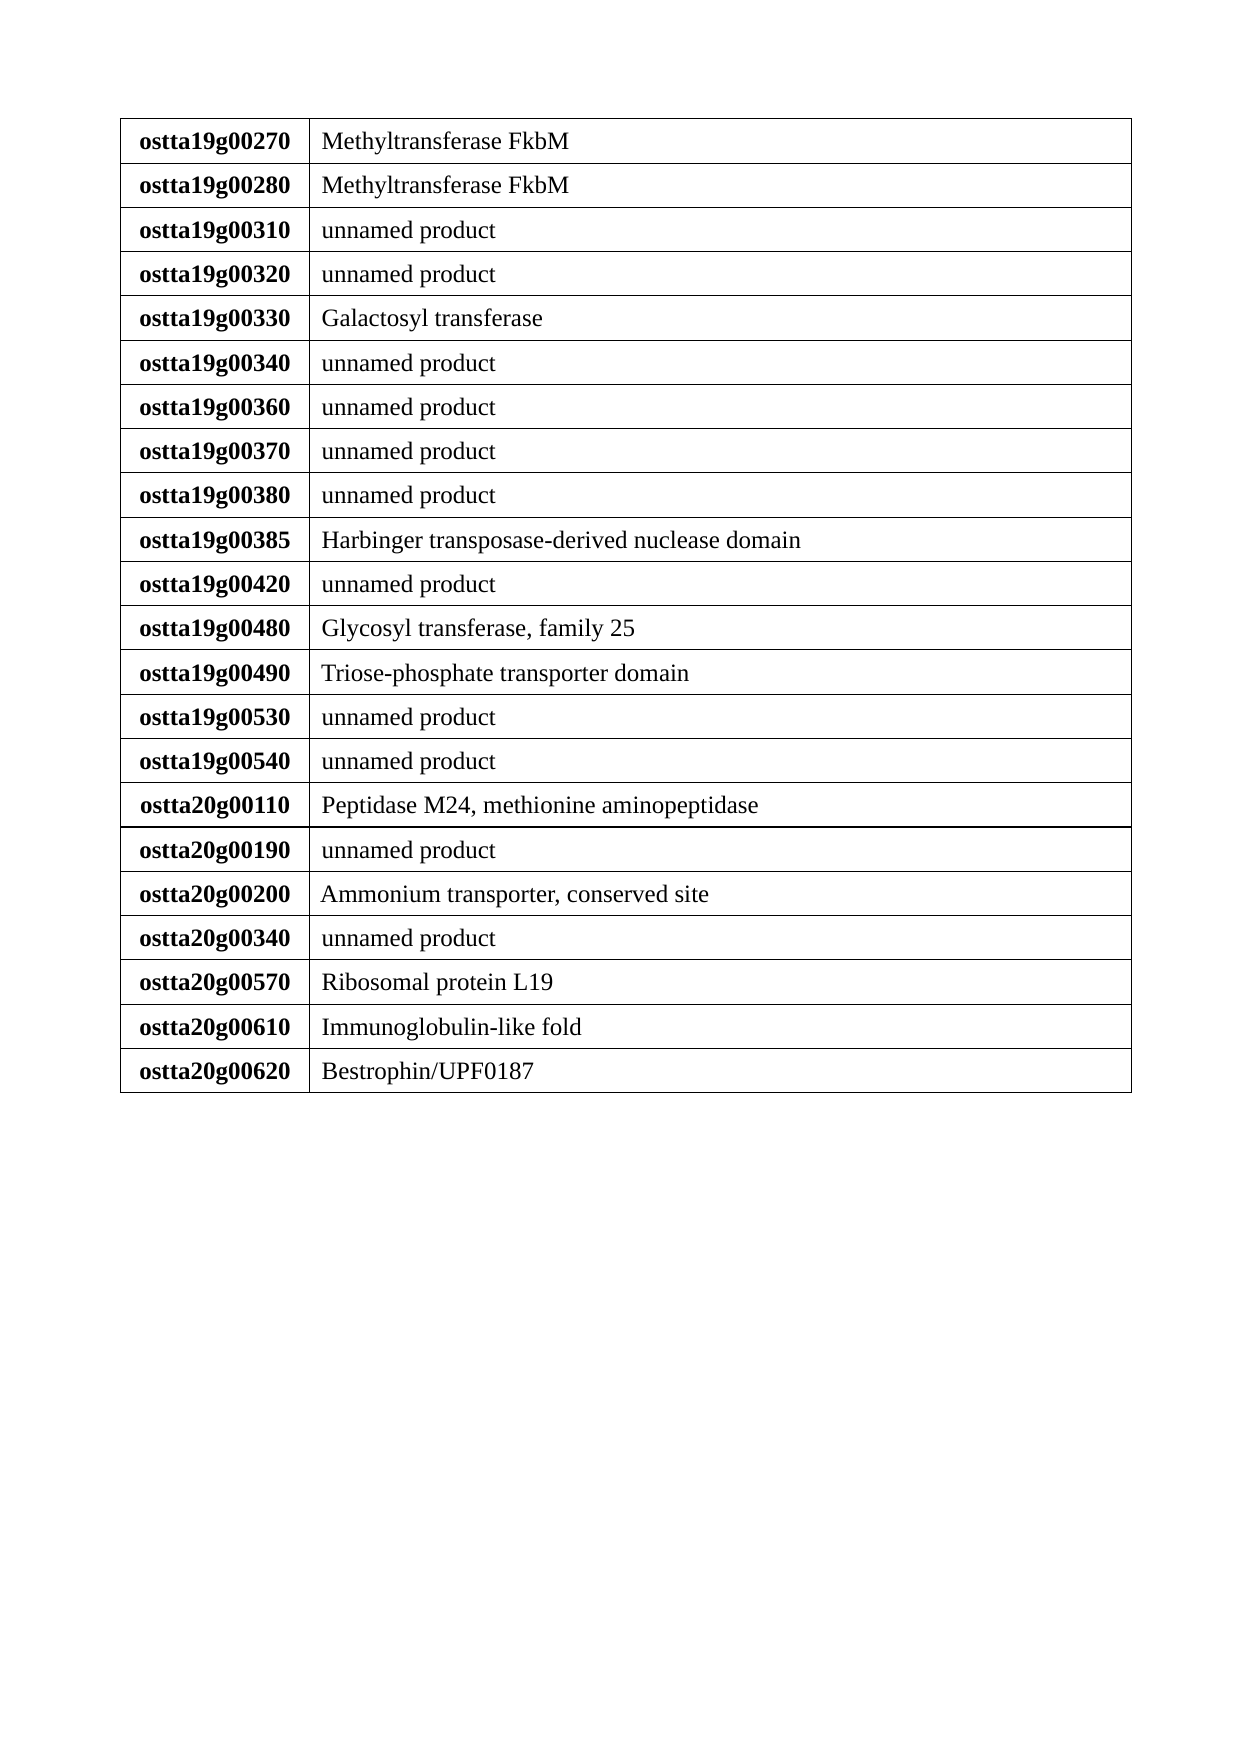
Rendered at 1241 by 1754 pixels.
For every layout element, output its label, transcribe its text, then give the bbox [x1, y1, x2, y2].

table_cell [1132, 826, 1240, 871]
table_cell Glycosyl transferase, family 25 [310, 606, 1131, 649]
table_cell Methyltransferase FkbM [310, 119, 1131, 162]
table_cell [1132, 871, 1240, 915]
table_cell ostta19g00370 [121, 429, 309, 472]
table_cell [1132, 605, 1240, 649]
table_cell ostta19g00530 [121, 695, 309, 738]
table_cell Ammonium transporter, conserved site [310, 872, 1131, 915]
table_cell unnamed product [310, 385, 1131, 428]
table_cell ostta19g00340 [121, 341, 309, 384]
table_cell ostta20g00570 [121, 960, 309, 1003]
table_cell Harbinger transposase-derived nuclease domain [310, 518, 1131, 561]
table_cell ostta19g00480 [121, 606, 309, 649]
table_cell [1132, 1004, 1240, 1048]
table_cell ostta19g00420 [121, 562, 309, 605]
table_cell ostta19g00310 [121, 208, 309, 251]
table_cell [1132, 340, 1240, 384]
table_cell ostta19g00280 [121, 164, 309, 207]
table_cell Ribosomal protein L19 [310, 960, 1131, 1003]
table_cell ostta19g00360 [121, 385, 309, 428]
table_cell unnamed product [310, 252, 1131, 295]
table_cell unnamed product [310, 916, 1131, 959]
table_cell [1132, 782, 1240, 826]
table_cell [1132, 384, 1240, 428]
table_cell unnamed product [310, 341, 1131, 384]
table_cell [1132, 694, 1240, 738]
table_cell [1132, 649, 1240, 694]
table_cell [1132, 472, 1240, 517]
table_cell Bestrophin/UPF0187 [310, 1049, 1131, 1092]
table_cell ostta20g00610 [121, 1005, 309, 1048]
table_cell [1132, 561, 1240, 605]
table_cell ostta20g00200 [121, 872, 309, 915]
table_cell Galactosyl transferase [310, 296, 1131, 339]
table_cell unnamed product [310, 695, 1131, 738]
table_cell unnamed product [310, 208, 1131, 251]
table_cell [1132, 738, 1240, 782]
table_cell Peptidase M24, methionine aminopeptidase [310, 783, 1131, 826]
table_cell ostta20g00190 [121, 828, 309, 871]
table_cell ostta19g00490 [121, 650, 309, 694]
table_cell ostta19g00330 [121, 296, 309, 339]
table_cell ostta19g00270 [121, 119, 309, 162]
table_cell [1132, 959, 1240, 1003]
table_cell ostta19g00385 [121, 518, 309, 561]
table_cell unnamed product [310, 429, 1131, 472]
table_cell unnamed product [310, 562, 1131, 605]
table_cell [1132, 428, 1240, 472]
table_cell unnamed product [310, 828, 1131, 871]
table_cell ostta19g00380 [121, 473, 309, 517]
table_cell Methyltransferase FkbM [310, 164, 1131, 207]
table_cell Triose-phosphate transporter domain [310, 650, 1131, 694]
table_cell [1132, 1048, 1240, 1092]
table_cell unnamed product [310, 473, 1131, 517]
table_cell [1132, 517, 1240, 561]
table_cell ostta19g00540 [121, 739, 309, 782]
table_cell ostta19g00320 [121, 252, 309, 295]
table_cell ostta20g00340 [121, 916, 309, 959]
table_cell Immunoglobulin-like fold [310, 1005, 1131, 1048]
table_cell [1132, 295, 1240, 339]
table_cell unnamed product [310, 739, 1131, 782]
table_cell [1132, 915, 1240, 959]
table_cell [1132, 251, 1240, 295]
table_cell ostta20g00620 [121, 1049, 309, 1092]
table_cell [1132, 118, 1240, 162]
table_cell ostta20g00110 [121, 783, 309, 826]
table_cell [1132, 207, 1240, 251]
table_cell [1132, 163, 1240, 207]
